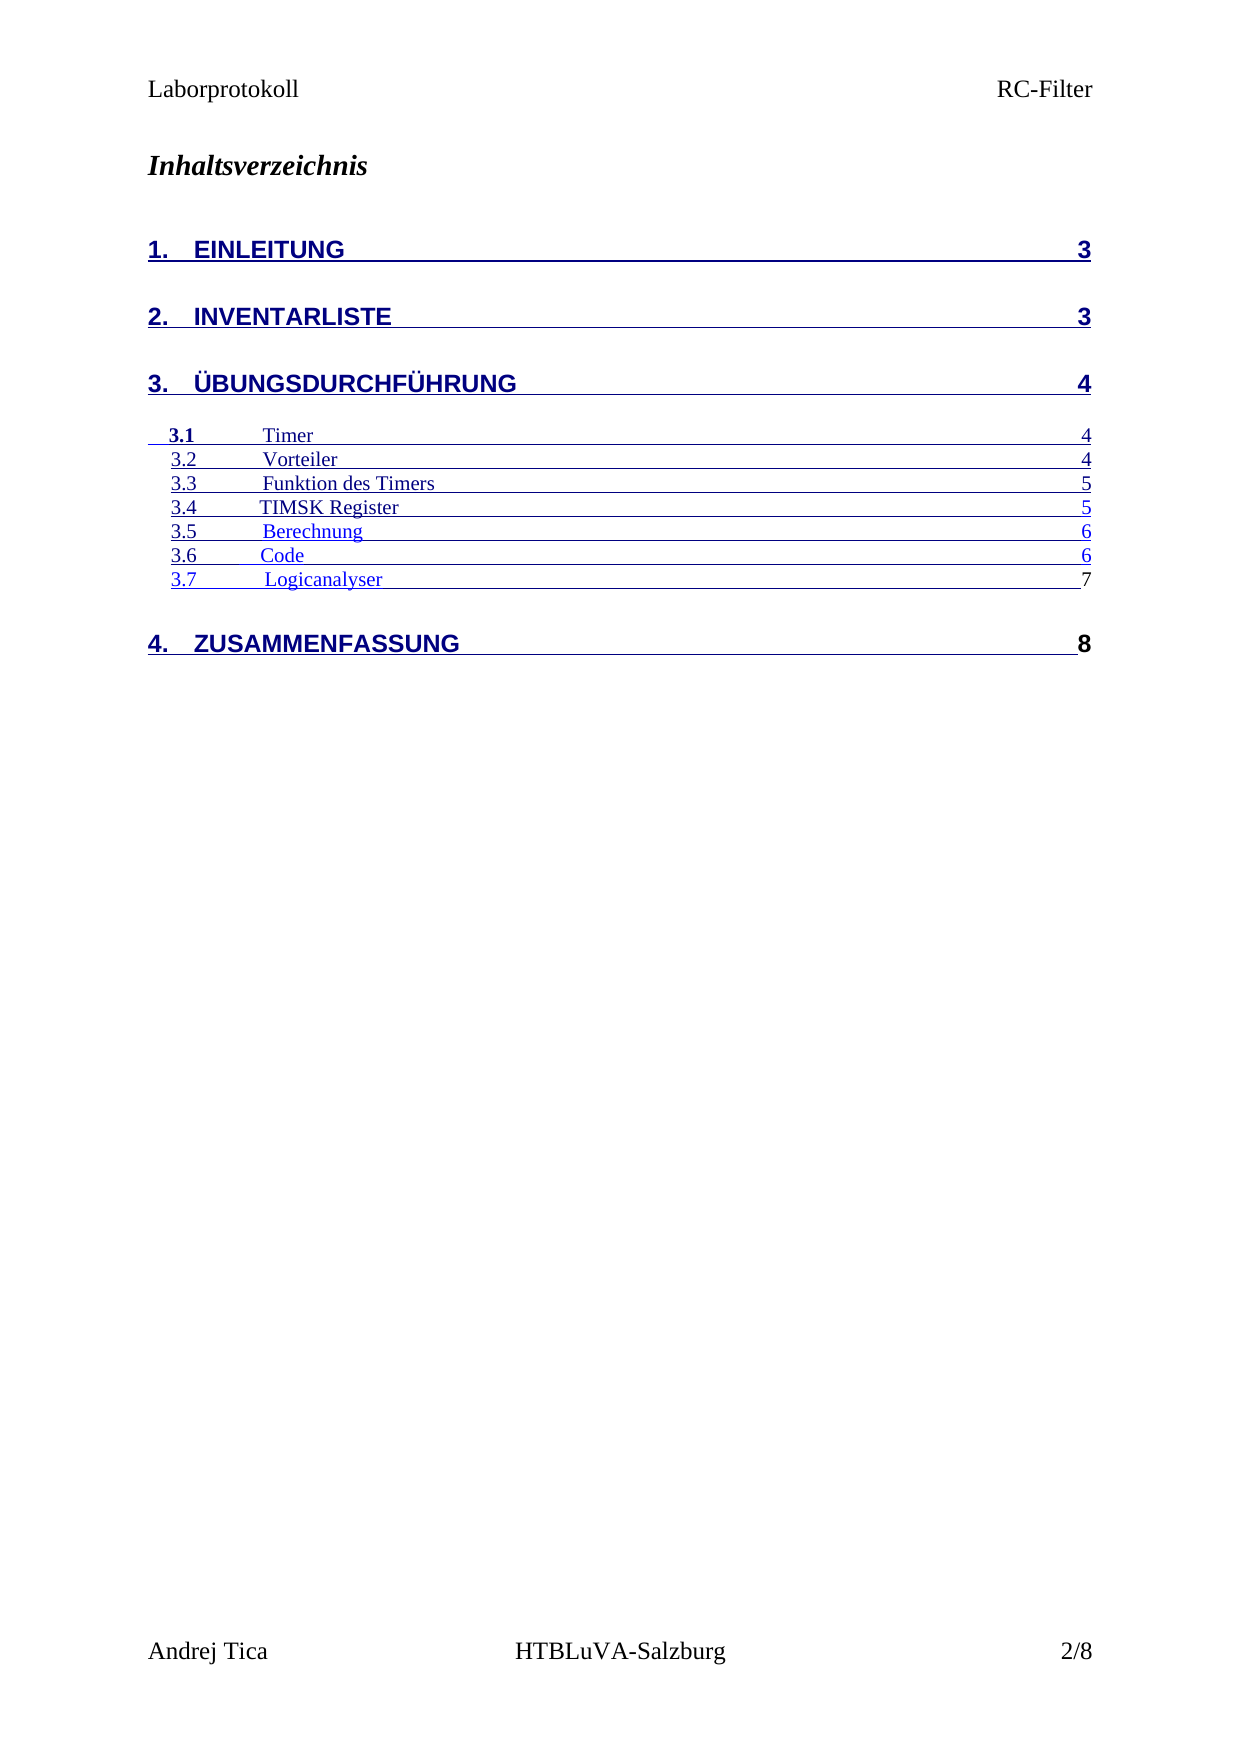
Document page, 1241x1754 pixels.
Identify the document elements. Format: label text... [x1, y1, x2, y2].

text 3.3 Funktion des Timers 5 [171, 471, 1092, 495]
text 2. Inventarliste 3 [148, 302, 1092, 331]
text Inhaltsverzeichnis [148, 148, 1092, 181]
text 3. Übungsdurchführung 4 [148, 369, 1092, 398]
text 4. Zusammenfassung 8 [148, 629, 1092, 658]
text 3.7 Logicanalyser 7 [171, 567, 1092, 591]
text 3.4 TIMSK Register 5 [171, 495, 1092, 519]
text 3.6 Code 6 [171, 543, 1092, 567]
text 3.5 Berechnung 6 [171, 519, 1092, 543]
text 3.1 Timer 4 [148, 423, 1092, 447]
text 3.2 Vorteiler 4 [171, 447, 1092, 471]
text 1. Einleitung 3 [148, 235, 1092, 264]
